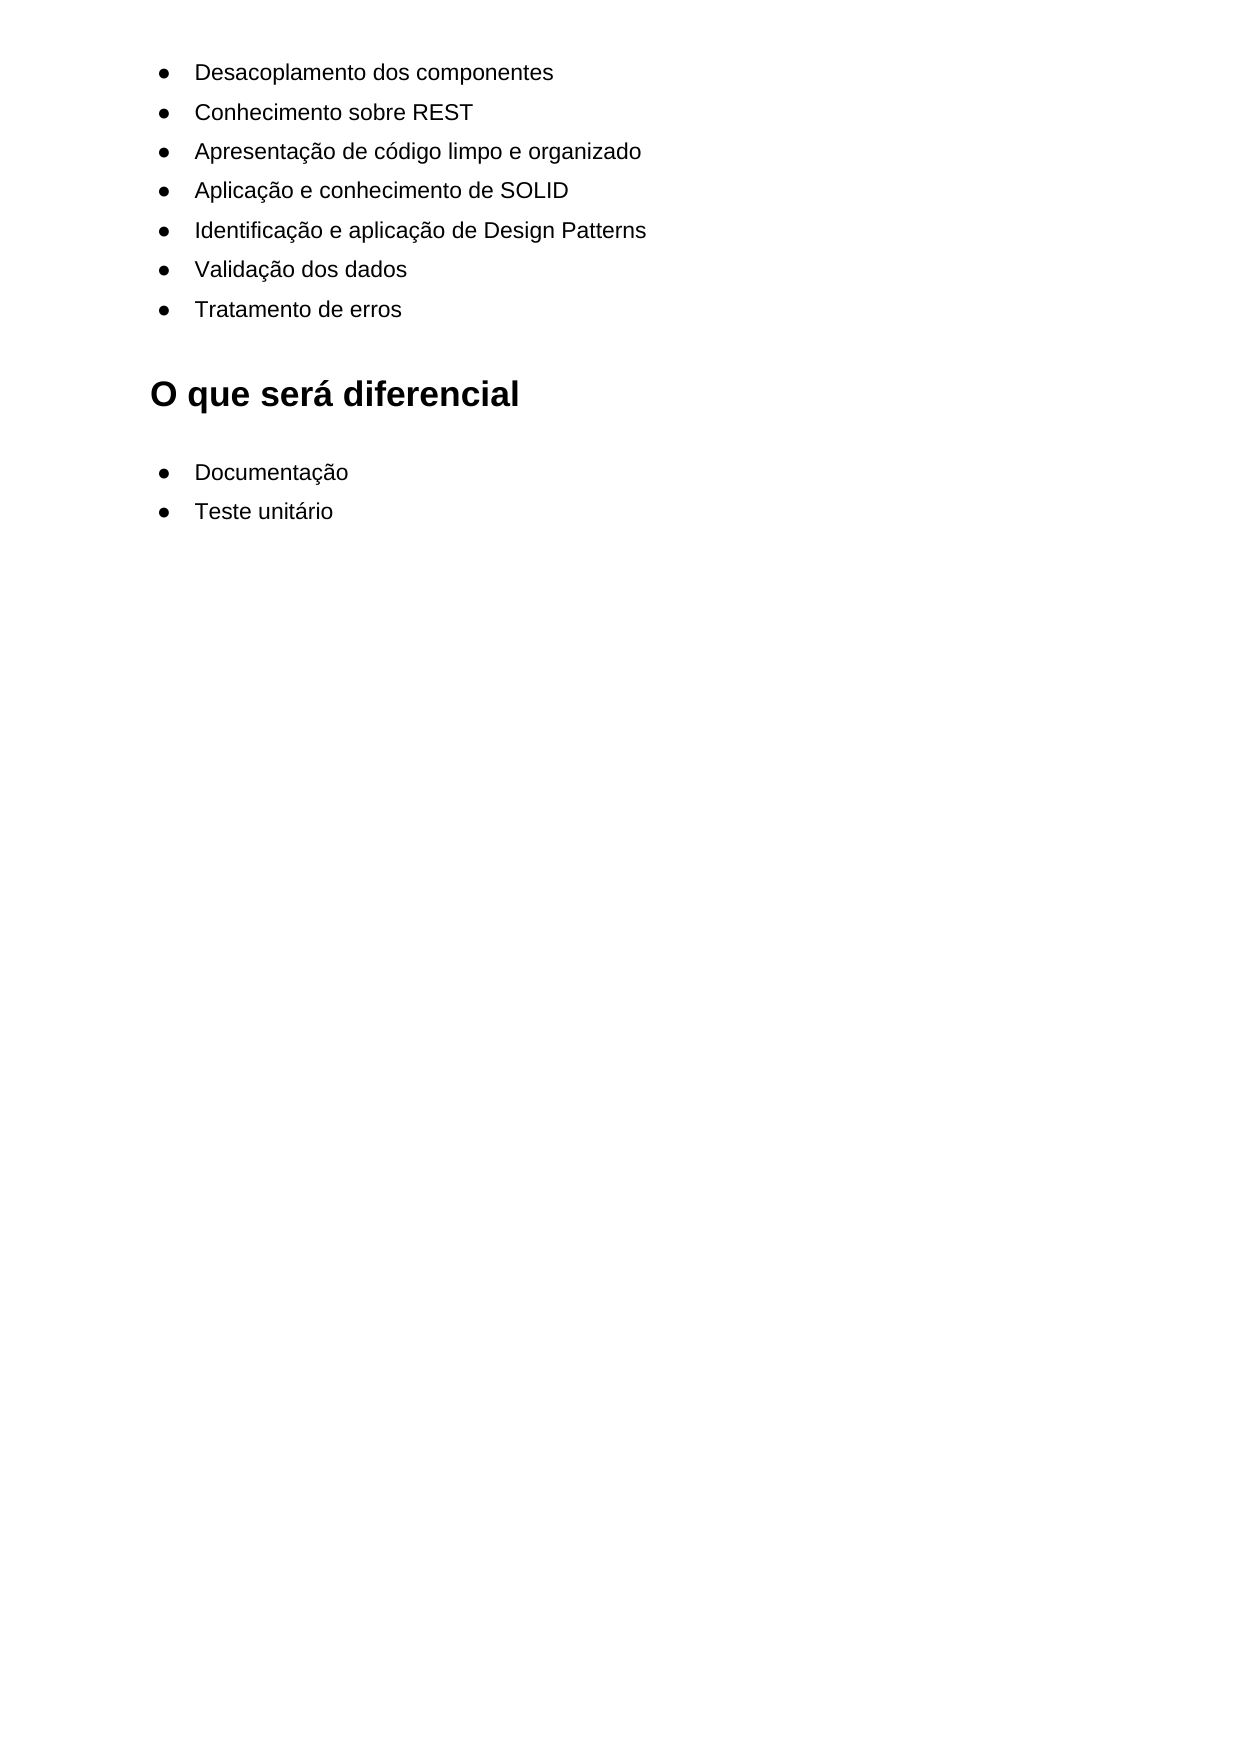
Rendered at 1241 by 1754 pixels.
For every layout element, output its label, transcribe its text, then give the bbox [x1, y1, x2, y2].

list Documentação [157, 459, 1090, 485]
list Conhecimento sobre REST [157, 98, 1090, 125]
list Identificação e aplicação de Design Patterns [157, 217, 1090, 243]
list Aplicação e conhecimento de SOLID [157, 177, 1090, 204]
list Tratamento de erros [157, 296, 1090, 322]
list Desacoplamento dos componentes [157, 59, 1090, 85]
list Teste unitário [157, 498, 1090, 525]
subtitle O que será diferencial [150, 373, 1090, 413]
list Validação dos dados [157, 256, 1090, 283]
list Apresentação de código limpo e organizado [157, 138, 1090, 164]
